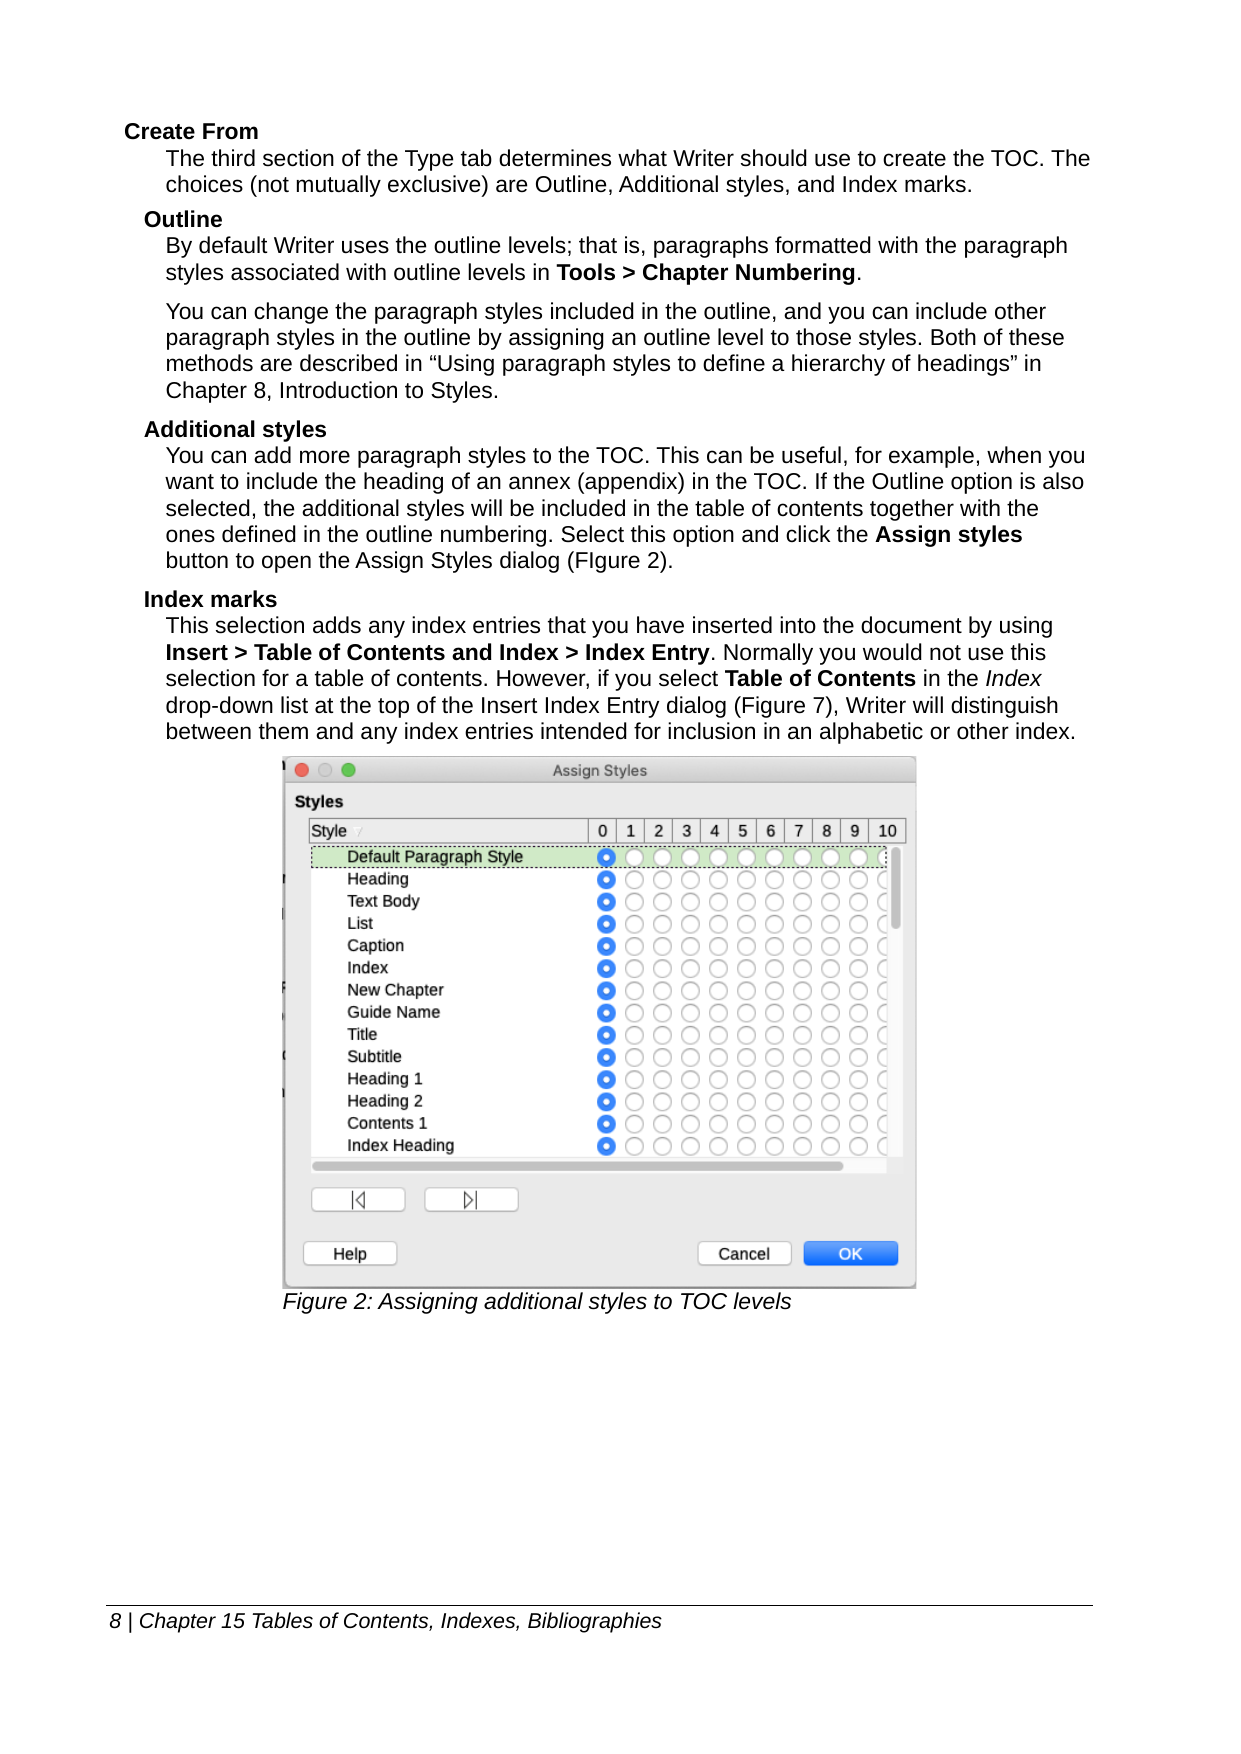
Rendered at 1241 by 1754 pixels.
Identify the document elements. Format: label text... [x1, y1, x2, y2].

text Create From [124, 118, 1093, 144]
text By default Writer uses the outline levels; that is, paragraphs formatted with the paragraph styles associated with outline levels in Tools > Chapter Numbering. [165, 232, 1093, 285]
text Outline [144, 206, 1093, 232]
text This selection adds any index entries that you have inserted into the document by using Insert > Table of Contents and Index > Index Entry. Normally you would not use this selection for a table of contents. However, if you select Table of Contents in the Index drop-down list at the top of the Insert Index Entry dialog (Figure 7), Writer will distinguish between them and any index entries intended for inclusion in an alphabetic or other index. [165, 612, 1093, 744]
picture [282, 756, 917, 1289]
text You can add more paragraph styles to the TOC. This can be useful, for example, when you want to include the heading of an annex (appendix) in the TOC. If the Outline option is also selected, the additional styles will be included in the table of contents together with the ones defined in the outline numbering. Select this option and click the Assign styles button to open the Assign Styles dialog (FIgure 2). [165, 442, 1093, 574]
text You can change the paragraph styles included in the outline, and you can include other paragraph styles in the outline by assigning an outline level to those styles. Both of these methods are described in “Using paragraph styles to define a hierarchy of headings” in Chapter 8, Introduction to Styles. [165, 298, 1093, 403]
text Index marks [144, 586, 1093, 612]
text Additional styles [144, 416, 1093, 442]
text The third section of the Type tab determines what Writer should use to create the TOC. The choices (not mutually exclusive) are Outline, Additional styles, and Index marks. [165, 144, 1093, 197]
text Figure 2: Assigning additional styles to TOC levels [282, 1289, 916, 1314]
